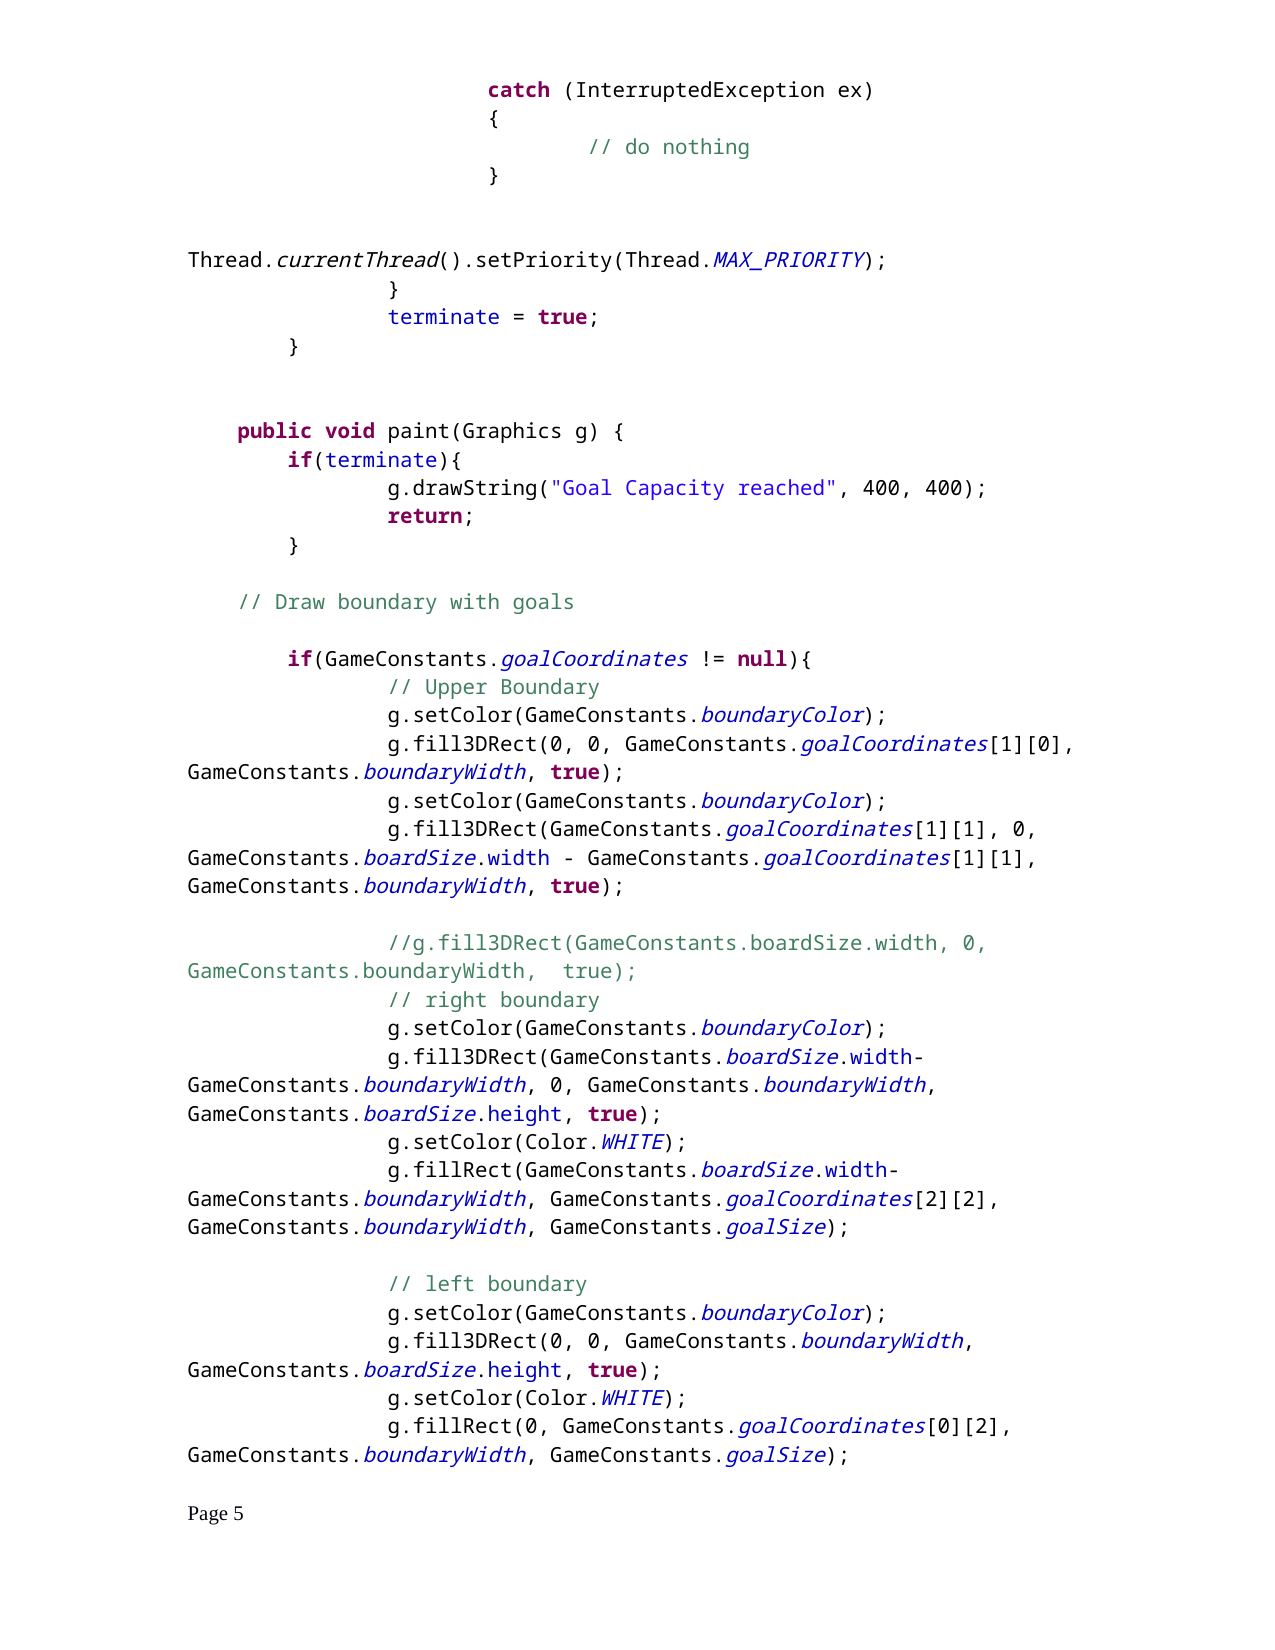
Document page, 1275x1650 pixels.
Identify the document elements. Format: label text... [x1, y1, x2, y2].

text } [187, 160, 1087, 189]
text g.fill3DRect(GameConstants.goalCoordinates[1][1], 0, GameConstants.boardSize.width - GameConstants.goalCoordinates[1][1], GameConstants.boundaryWidth, true); [187, 814, 1087, 900]
text Thread.currentThread().setPriority(Thread.MAX_PRIORITY); [187, 217, 1087, 274]
text catch (InterruptedException ex) [187, 75, 1087, 103]
text } [187, 530, 1087, 558]
text g.drawString("Goal Capacity reached", 400, 400); [187, 473, 1087, 502]
text } [187, 274, 1087, 302]
text g.setColor(Color.WHITE); [187, 1127, 1087, 1156]
text return; [187, 502, 1087, 530]
text g.setColor(GameConstants.boundaryColor); [187, 786, 1087, 814]
text g.setColor(GameConstants.boundaryColor); [187, 701, 1087, 729]
text // left boundary [187, 1269, 1087, 1298]
text // right boundary [187, 985, 1087, 1013]
text g.fillRect(0, GameConstants.goalCoordinates[0][2], GameConstants.boundaryWidth, GameConstants.goalSize); [187, 1412, 1087, 1468]
text terminate = true; [187, 302, 1087, 331]
text public void paint(Graphics g) { [187, 416, 1087, 445]
text g.fill3DRect(0, 0, GameConstants.boundaryWidth, GameConstants.boardSize.height, true); [187, 1326, 1087, 1383]
text if(terminate){ [187, 445, 1087, 473]
text } [187, 331, 1087, 359]
text { [187, 103, 1087, 132]
text // Upper Boundary [187, 672, 1087, 701]
text // do nothing [187, 132, 1087, 160]
text // Draw boundary with goals [187, 587, 1087, 615]
text if(GameConstants.goalCoordinates != null){ [187, 644, 1087, 672]
text g.setColor(GameConstants.boundaryColor); [187, 1298, 1087, 1326]
text g.fillRect(GameConstants.boardSize.width-GameConstants.boundaryWidth, GameConstants.goalCoordinates[2][2], GameConstants.boundaryWidth, GameConstants.goalSize); [187, 1156, 1087, 1241]
text //g.fill3DRect(GameConstants.boardSize.width, 0, GameConstants.boundaryWidth, true); [187, 928, 1087, 985]
text g.fill3DRect(GameConstants.boardSize.width-GameConstants.boundaryWidth, 0, GameConstants.boundaryWidth, GameConstants.boardSize.height, true); [187, 1042, 1087, 1127]
text g.fill3DRect(0, 0, GameConstants.goalCoordinates[1][0], GameConstants.boundaryWidth, true); [187, 729, 1087, 786]
text g.setColor(GameConstants.boundaryColor); [187, 1013, 1087, 1042]
text g.setColor(Color.WHITE); [187, 1383, 1087, 1412]
